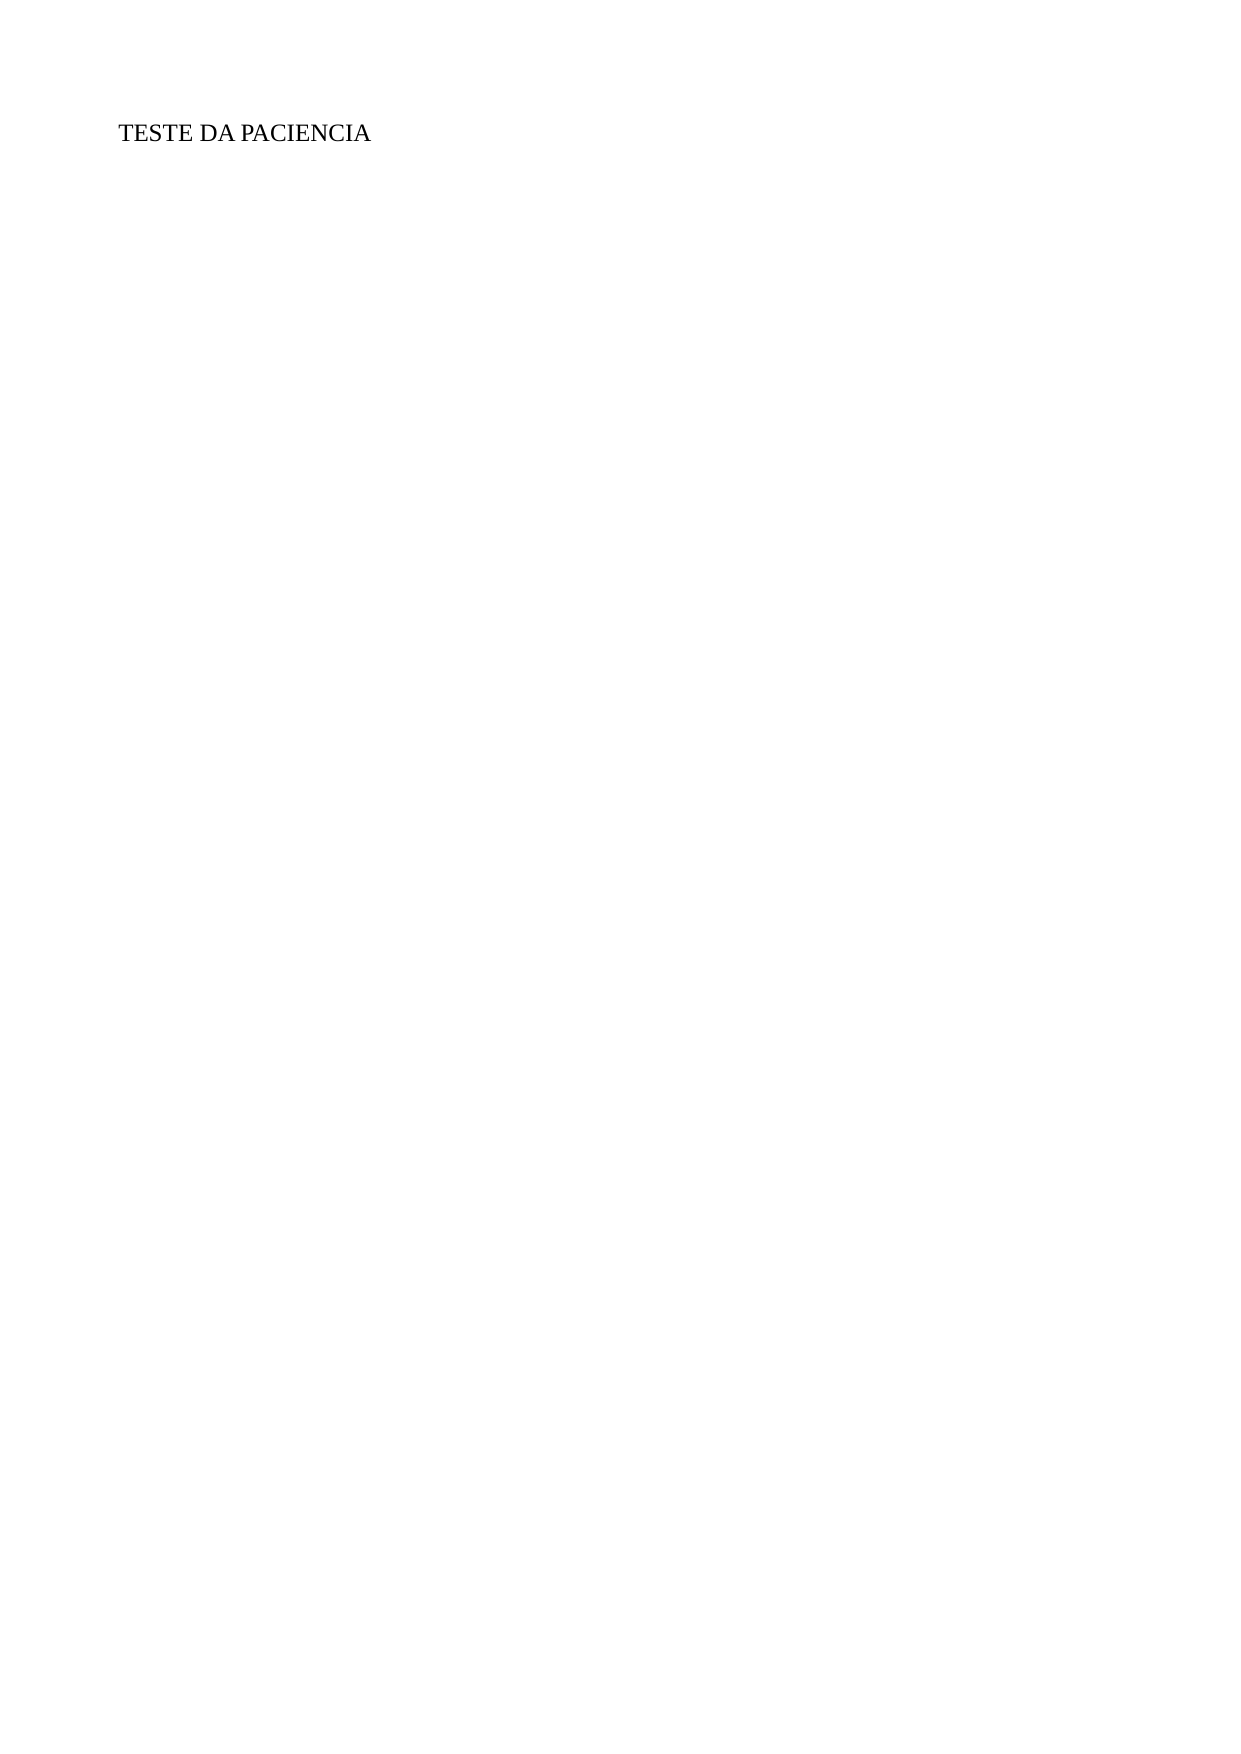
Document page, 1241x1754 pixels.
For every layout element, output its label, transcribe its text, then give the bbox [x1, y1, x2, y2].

text TESTE DA PACIENCIA [118, 118, 1122, 147]
